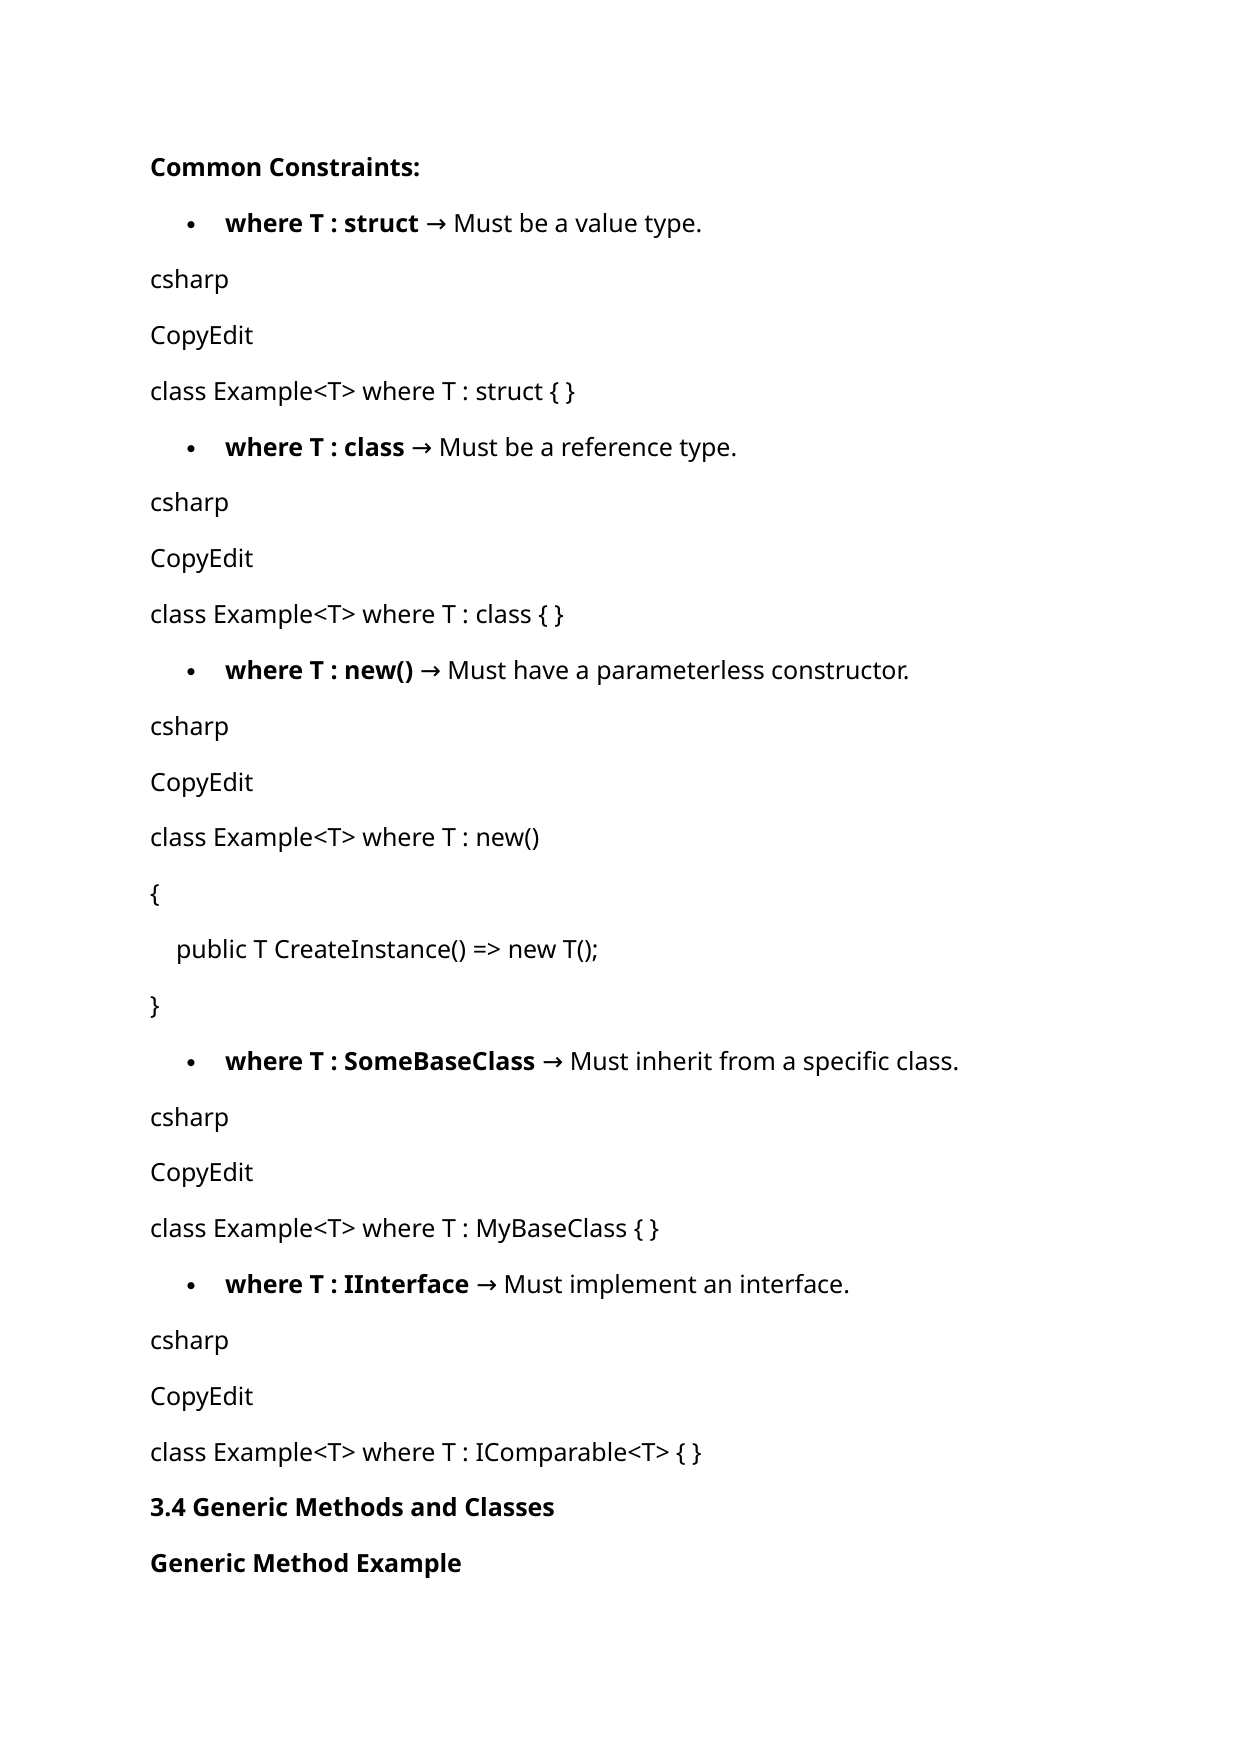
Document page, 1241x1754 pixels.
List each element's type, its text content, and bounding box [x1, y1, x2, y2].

text CopyEdit [150, 317, 1090, 352]
list where T : IInterface → Must implement an interface. [187, 1267, 1090, 1301]
text class Example<T> where T : new() [150, 820, 1090, 854]
text Common Constraints: [150, 150, 1090, 184]
text csharp [150, 1322, 1090, 1357]
text csharp [150, 1099, 1090, 1133]
text class Example<T> where T : struct { } [150, 373, 1090, 407]
text csharp [150, 708, 1090, 742]
text CopyEdit [150, 1378, 1090, 1412]
text { [150, 876, 1090, 910]
list where T : new() → Must have a parameterless constructor. [187, 652, 1090, 687]
text } [150, 987, 1090, 1022]
text class Example<T> where T : MyBaseClass { } [150, 1211, 1090, 1245]
text 3.4 Generic Methods and Classes [150, 1490, 1090, 1524]
list where T : class → Must be a reference type. [187, 429, 1090, 463]
text csharp [150, 485, 1090, 519]
text CopyEdit [150, 541, 1090, 575]
list where T : struct → Must be a value type. [187, 206, 1090, 240]
text public T CreateInstance() => new T(); [150, 932, 1090, 966]
text class Example<T> where T : class { } [150, 597, 1090, 631]
list where T : SomeBaseClass → Must inherit from a specific class. [187, 1043, 1090, 1077]
text CopyEdit [150, 764, 1090, 798]
text Generic Method Example [150, 1546, 1090, 1580]
text csharp [150, 262, 1090, 296]
text class Example<T> where T : IComparable<T> { } [150, 1434, 1090, 1468]
text CopyEdit [150, 1155, 1090, 1189]
